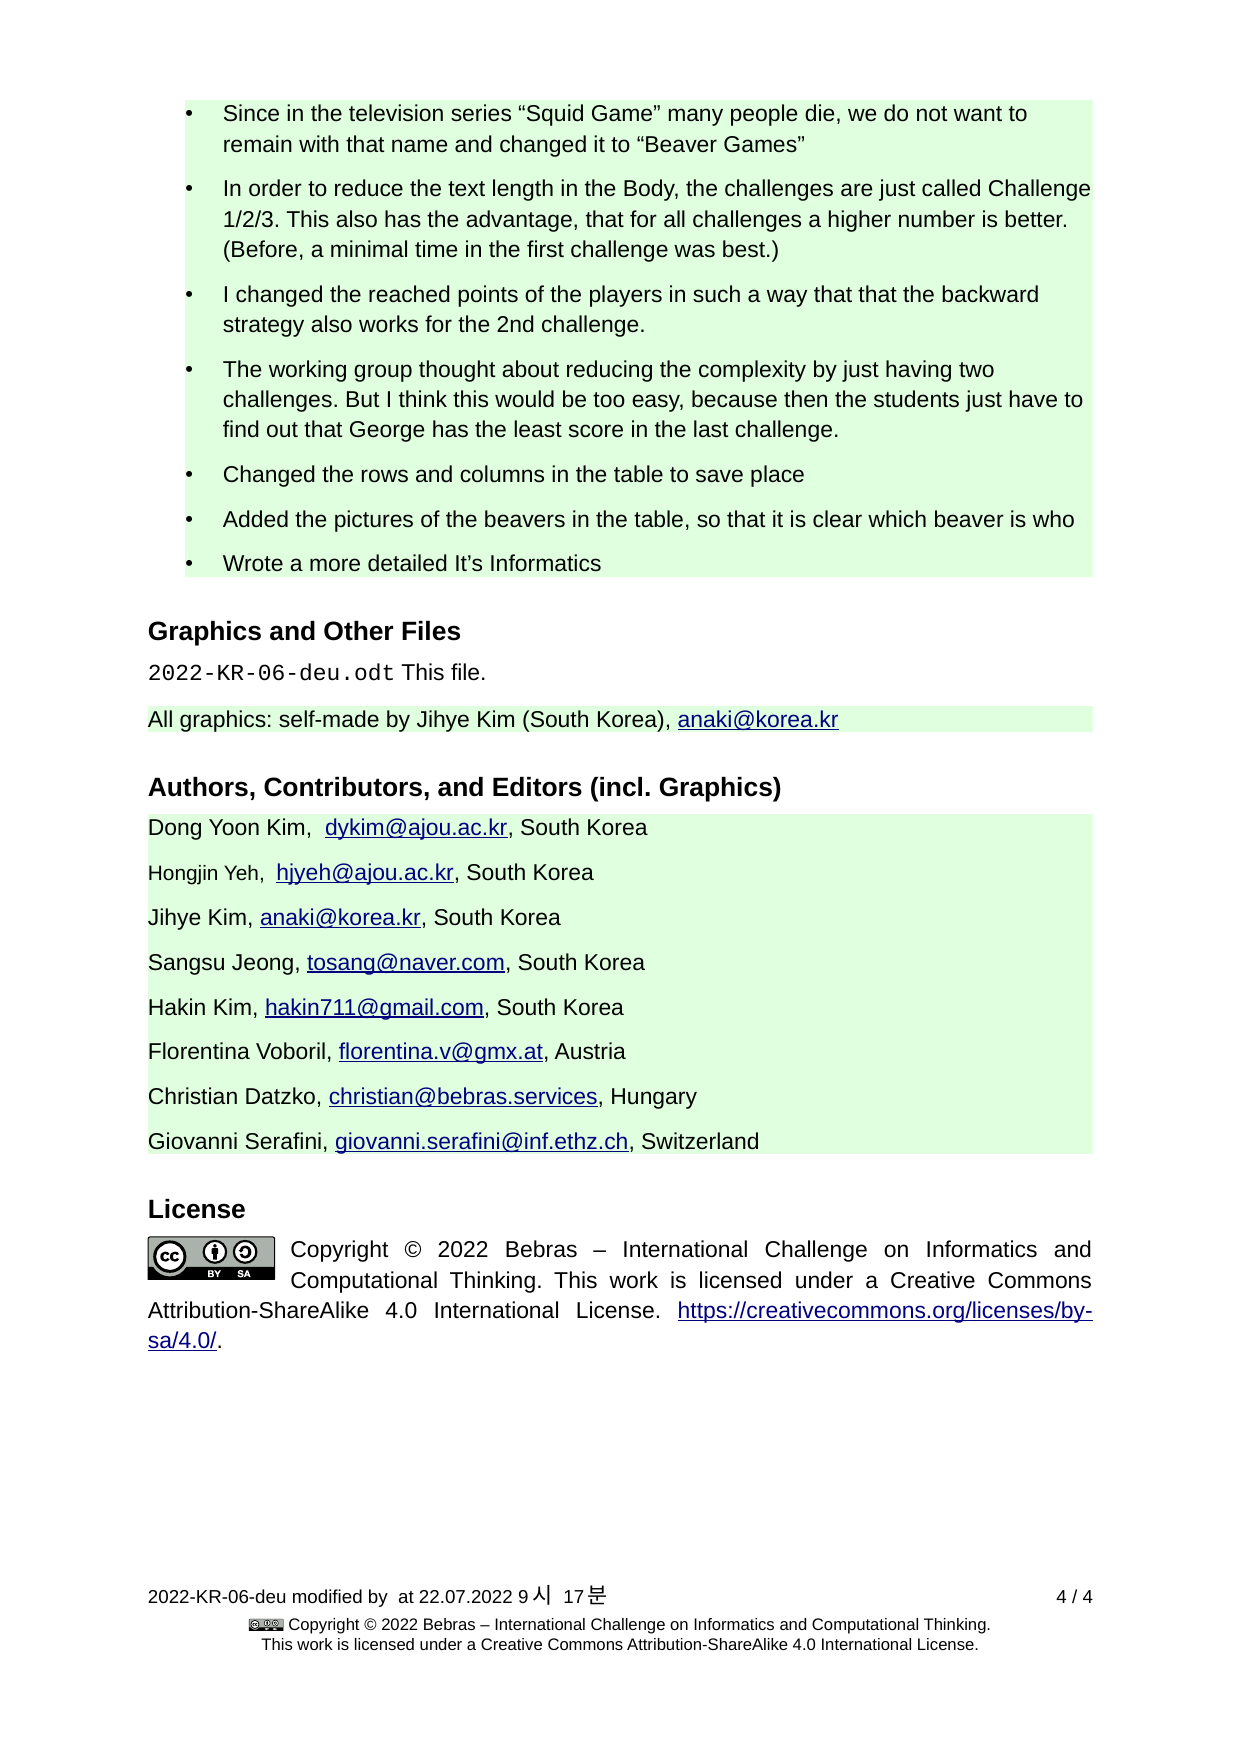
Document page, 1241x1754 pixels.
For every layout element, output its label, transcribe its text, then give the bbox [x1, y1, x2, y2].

text Florentina Voboril, florentina.v@gmx.at, Austria [148, 1038, 1093, 1065]
text 2022-KR-06-deu.odt This file. [148, 659, 1093, 687]
subtitle Authors, Contributors, and Editors (incl. Graphics) [148, 772, 1093, 802]
text Hongjin Yeh, hjyeh@ajou.ac.kr, South Korea [148, 859, 1093, 886]
list Wrote a more detailed It’s Informatics [185, 550, 1093, 577]
list Since in the television series “Squid Game” many people die, we do not want to remain with that name and changed it to “Beaver Games” [185, 100, 1093, 157]
text Sangsu Jeong, tosang@naver.com, South Korea [148, 949, 1093, 975]
subtitle License [148, 1193, 1093, 1224]
subtitle Graphics and Other Files [148, 616, 1093, 646]
text Dong Yoon Kim, dykim@ajou.ac.kr, South Korea [148, 814, 1093, 841]
text Christian Datzko, christian@bebras.services, Hungary [148, 1083, 1093, 1109]
list Added the pictures of the beavers in the table, so that it is clear which beaver is who [185, 506, 1093, 532]
text Copyright © 2022 Bebras – International Challenge on Informatics and Computational Thinking. This work is licensed under a Creative Commons Attribution-ShareAlike 4.0 International License. https://creativecommons.org/licenses/by-sa/4.0/. [148, 1236, 1093, 1353]
list In order to reduce the text length in the Body, the challenges are just called Challenge 1/2/3. This also has the advantage, that for all challenges a higher number is better. (Before, a minimal time in the first challenge was best.) [185, 175, 1093, 262]
text Jihye Kim, anaki@korea.kr, South Korea [148, 904, 1093, 930]
list The working group thought about reducing the complexity by just having two challenges. But I think this would be too easy, because then the students just have to find out that George has the least score in the last challenge. [185, 356, 1093, 442]
text Giovanni Serafini, giovanni.serafini@inf.ethz.ch, Switzerland [148, 1128, 1093, 1154]
list Changed the rows and columns in the table to save place [185, 461, 1093, 487]
text Hakin Kim, hakin711@gmail.com, South Korea [148, 993, 1093, 1020]
text All graphics: self-made by Jihye Kim (South Korea), anaki@korea.kr [148, 706, 1093, 732]
list I changed the reached points of the players in such a way that that the backward strategy also works for the 2nd challenge. [185, 281, 1093, 337]
